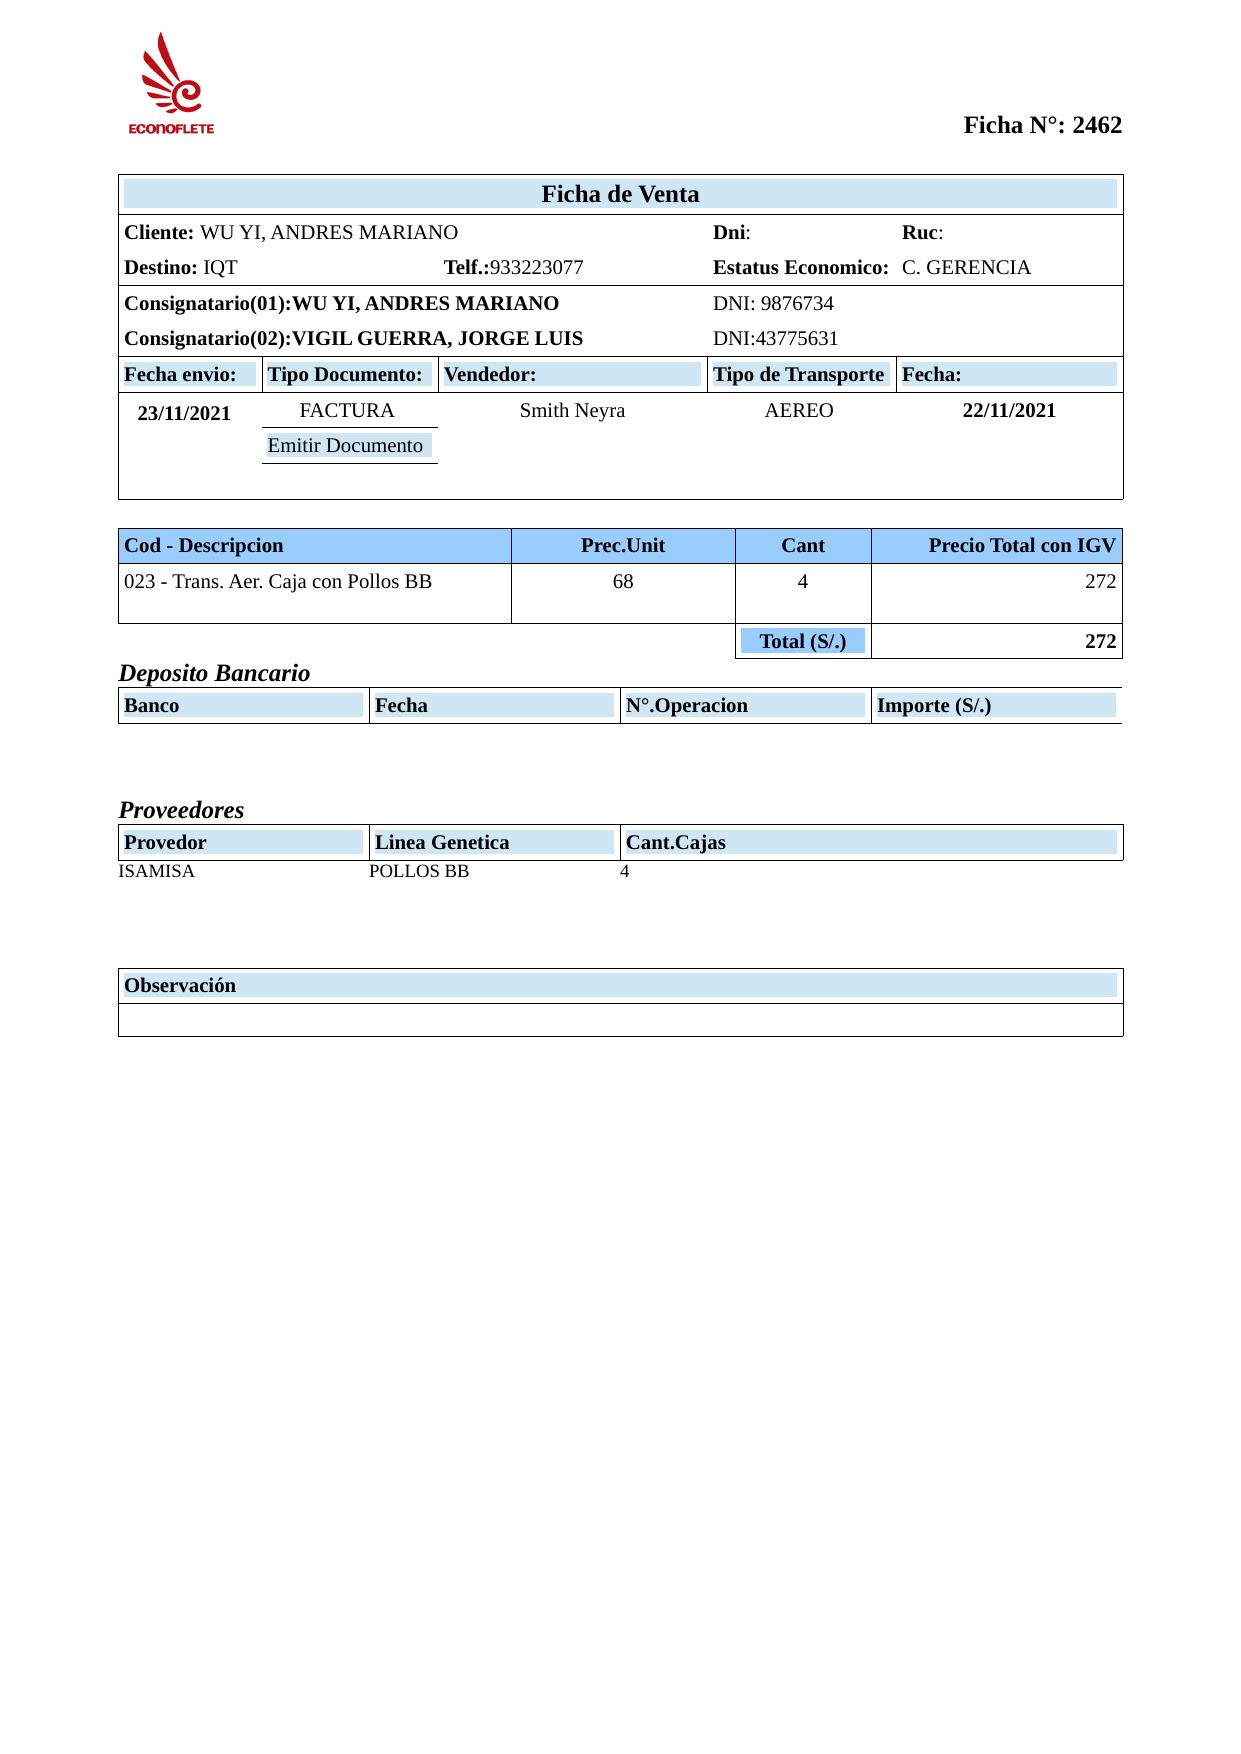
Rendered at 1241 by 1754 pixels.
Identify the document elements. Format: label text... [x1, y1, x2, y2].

table_cell Emitir Documento [262, 428, 438, 463]
table_cell AEREO [707, 393, 896, 498]
table_cell [118, 624, 511, 658]
table_cell [620, 724, 871, 747]
table_cell [369, 881, 620, 903]
table_cell [871, 747, 1122, 771]
table_cell [369, 771, 620, 795]
table_cell [620, 903, 1123, 924]
table_cell [369, 724, 620, 747]
table_cell [620, 924, 1123, 946]
table_cell Telf.:933223077 [438, 249, 707, 285]
table_cell Estatus Economico: [707, 249, 896, 285]
table_cell [369, 924, 620, 946]
table_cell [871, 724, 1122, 747]
table_cell ISAMISA [118, 861, 369, 881]
table_cell [118, 724, 369, 747]
table_cell [369, 903, 620, 924]
table_cell [118, 771, 369, 795]
table_cell Ruc: [896, 215, 1123, 249]
table_cell DNI: 9876734 [707, 286, 1123, 321]
table_header Fecha [370, 688, 620, 723]
table_cell [118, 946, 369, 967]
table_header N°.Operacion [621, 688, 871, 723]
table_cell Vendedor: [439, 357, 707, 392]
table_cell POLLOS BB [369, 861, 620, 881]
table_cell 4 [736, 564, 871, 623]
text Proveedores [118, 795, 1122, 824]
table_header Cant.Cajas [621, 825, 1123, 859]
table_cell [262, 464, 438, 498]
table_header Precio Total con IGV [872, 529, 1122, 563]
table_cell C. GERENCIA [896, 249, 1123, 285]
table_cell 22/11/2021 [896, 393, 1123, 498]
table_cell Cliente: WU YI, ANDRES MARIANO [119, 215, 707, 249]
table_header Cod - Descripcion [119, 529, 511, 563]
table_cell Fecha: [897, 357, 1123, 392]
table_cell Dni: [707, 215, 896, 249]
table_cell [620, 771, 871, 795]
table_header Prec.Unit [512, 529, 735, 563]
table_cell [118, 903, 369, 924]
text Deposito Bancario [118, 658, 1122, 687]
table_cell 023 - Trans. Aer. Caja con Pollos BB [119, 564, 511, 623]
table_cell [511, 624, 735, 658]
table_cell [118, 924, 369, 946]
table_header Ficha de Venta [119, 175, 1123, 214]
table_cell Destino: IQT [119, 249, 438, 285]
table_cell FACTURA [262, 393, 438, 427]
table_cell 272 [872, 564, 1122, 623]
table_cell [118, 747, 369, 771]
table_header Banco [119, 688, 369, 723]
table_cell [620, 747, 871, 771]
table_cell Consignatario(02):VIGIL GUERRA, JORGE LUIS [119, 321, 707, 356]
table_cell Tipo Documento: [263, 357, 438, 392]
table_cell [118, 881, 369, 903]
table_cell 68 [512, 564, 735, 623]
table_cell 272 [872, 624, 1122, 658]
table_cell 23/11/2021 [119, 393, 262, 498]
table_header Cant [736, 529, 871, 563]
table_cell [369, 946, 620, 967]
table_header Importe (S/.) [872, 688, 1122, 723]
table_cell [119, 1004, 1123, 1036]
table_cell [620, 946, 1123, 967]
table_cell Total (S/.) [736, 624, 871, 658]
table_header Linea Genetica [370, 825, 620, 859]
table_cell Fecha envio: [119, 357, 262, 392]
table_cell [620, 881, 1123, 903]
table_cell [369, 747, 620, 771]
table_header Observación [119, 969, 1123, 1003]
table_cell Smith Neyra [438, 393, 707, 498]
table_cell DNI:43775631 [707, 321, 1123, 356]
table_cell Tipo de Transporte [708, 357, 896, 392]
table_cell [871, 771, 1122, 795]
picture [118, 31, 225, 134]
table_cell Consignatario(01):WU YI, ANDRES MARIANO [119, 286, 707, 321]
table_cell 4 [620, 861, 1123, 881]
table_header Provedor [119, 825, 369, 859]
